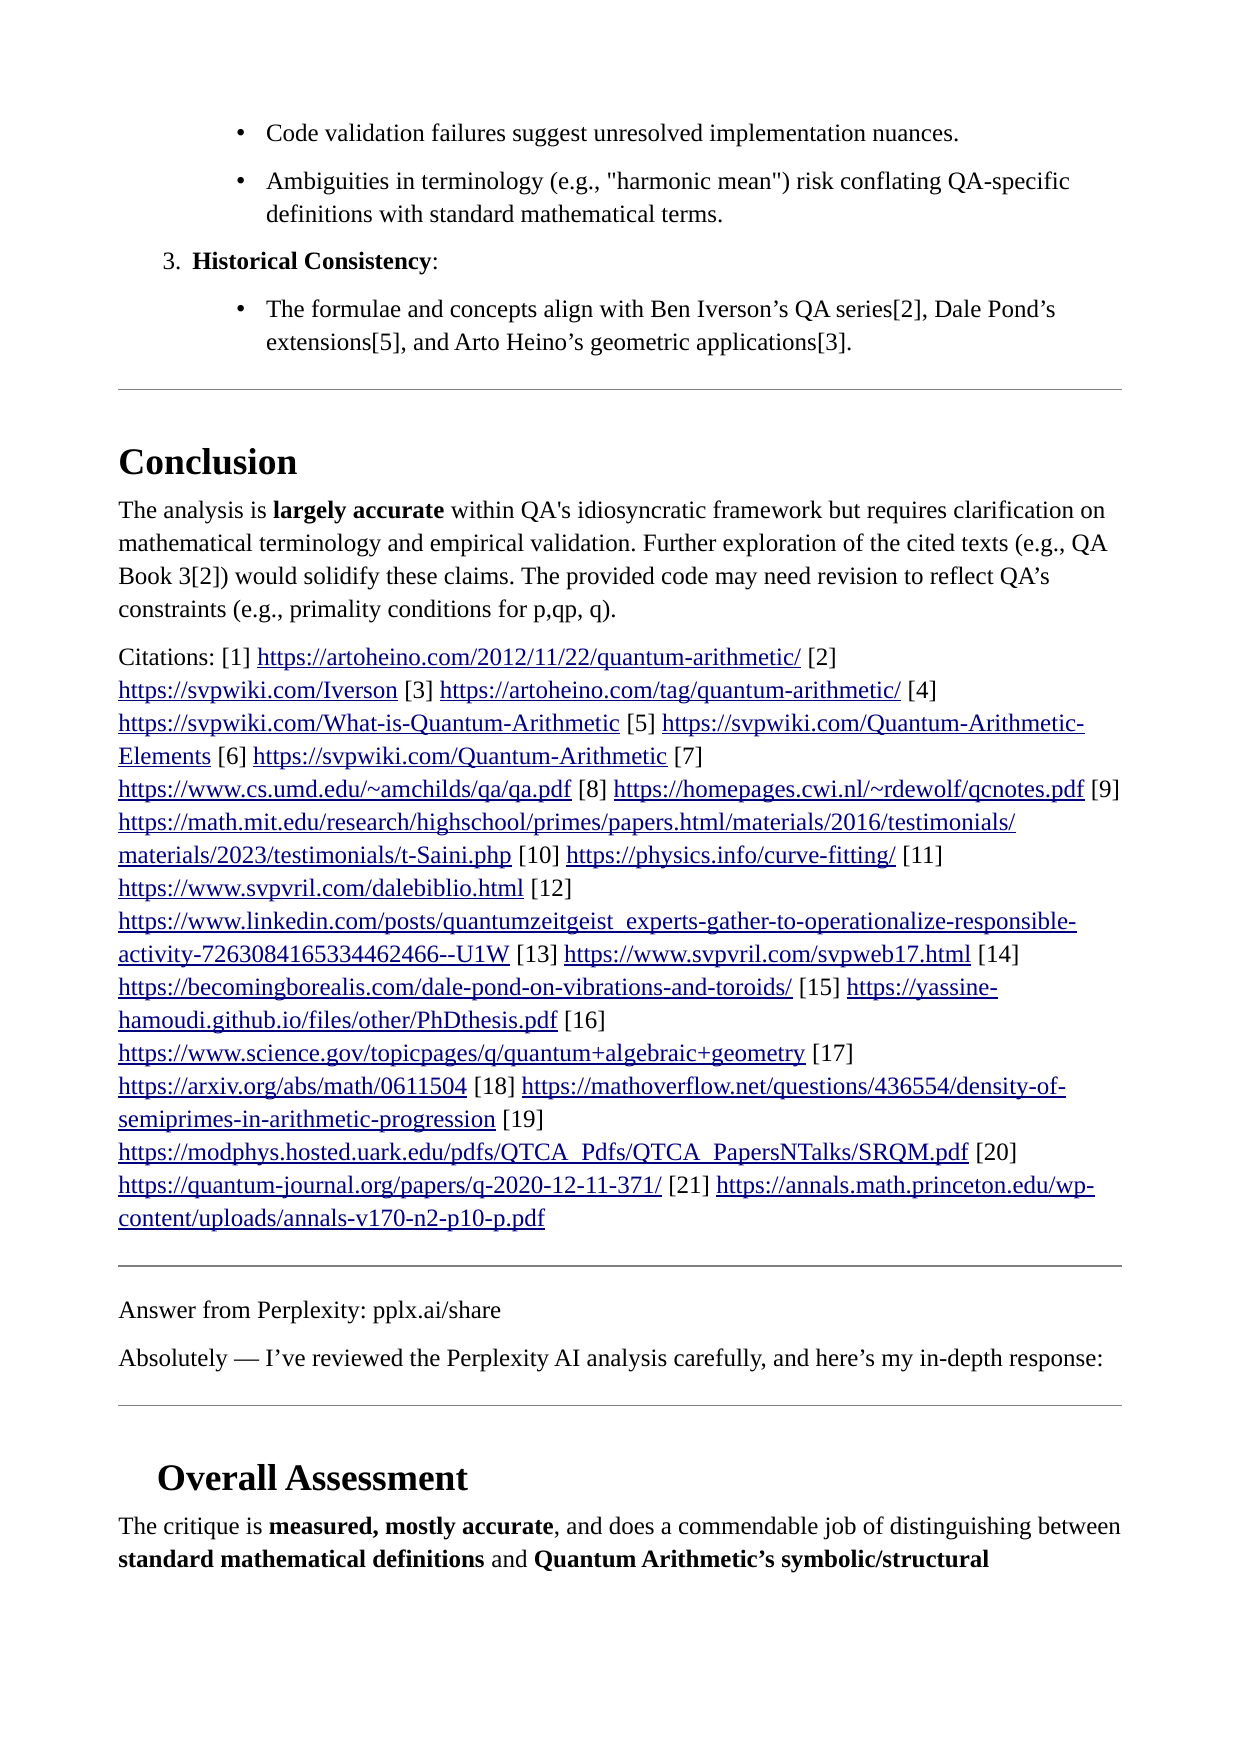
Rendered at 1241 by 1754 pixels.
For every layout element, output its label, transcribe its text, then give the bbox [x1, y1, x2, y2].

text Citations: [1] https://artoheino.com/2012/11/22/quantum-arithmetic/ [2] https://svpwiki.com/Iverson [3] https://artoheino.com/tag/quantum-arithmetic/ [4] https://svpwiki.com/What-is-Quantum-Arithmetic [5] https://svpwiki.com/Quantum-Arithmetic-Elements [6] https://svpwiki.com/Quantum-Arithmetic [7] https://www.cs.umd.edu/~amchilds/qa/qa.pdf [8] https://homepages.cwi.nl/~rdewolf/qcnotes.pdf [9] https://math.mit.edu/research/highschool/primes/papers.html/materials/2016/testimonials/materials/2023/testimonials/t-Saini.php [10] https://physics.info/curve-fitting/ [11] https://www.svpvril.com/dalebiblio.html [12] https://www.linkedin.com/posts/quantumzeitgeist_experts-gather-to-operationalize-responsible-activity-7263084165334462466--U1W [13] https://www.svpvril.com/svpweb17.html [14] https://becomingborealis.com/dale-pond-on-vibrations-and-toroids/ [15] https://yassine-hamoudi.github.io/files/other/PhDthesis.pdf [16] https://www.science.gov/topicpages/q/quantum+algebraic+geometry [17] https://arxiv.org/abs/math/0611504 [18] https://mathoverflow.net/questions/436554/density-of-semiprimes-in-arithmetic-progression [19] https://modphys.hosted.uark.edu/pdfs/QTCA_Pdfs/QTCA_PapersNTalks/SRQM.pdf [20] https://quantum-journal.org/papers/q-2020-12-11-371/ [21] https://annals.math.princeton.edu/wp-content/uploads/annals-v170-n2-p10-p.pdf [118, 642, 1122, 1232]
text The analysis is largely accurate within QA's idiosyncratic framework but requires clarification on mathematical terminology and empirical validation. Further exploration of the cited texts (e.g., QA Book 3[2]) would solidify these claims. The provided code may need revision to reflect QA’s constraints (e.g., primality conditions for p,qp, q). [118, 495, 1122, 623]
list Code validation failures suggest unresolved implementation nuances. [236, 118, 1122, 147]
subtitle ✅ Overall Assessment [118, 1456, 1122, 1499]
text The critique is measured, mostly accurate, and does a commendable job of distinguishing between standard mathematical definitions and Quantum Arithmetic’s symbolic/structural [118, 1511, 1122, 1573]
subtitle Conclusion [118, 440, 1122, 483]
list Ambiguities in terminology (e.g., "harmonic mean") risk conflating QA-specific definitions with standard mathematical terms. [236, 166, 1122, 227]
list Historical Consistency: [162, 246, 1122, 275]
text Absolutely — I’ve reviewed the Perplexity AI analysis carefully, and here’s my in-depth response: [118, 1343, 1122, 1372]
list The formulae and concepts align with Ben Iverson’s QA series[2], Dale Pond’s extensions[5], and Arto Heino’s geometric applications[3]. [236, 294, 1122, 356]
text Answer from Perplexity: pplx.ai/share [118, 1295, 1122, 1324]
